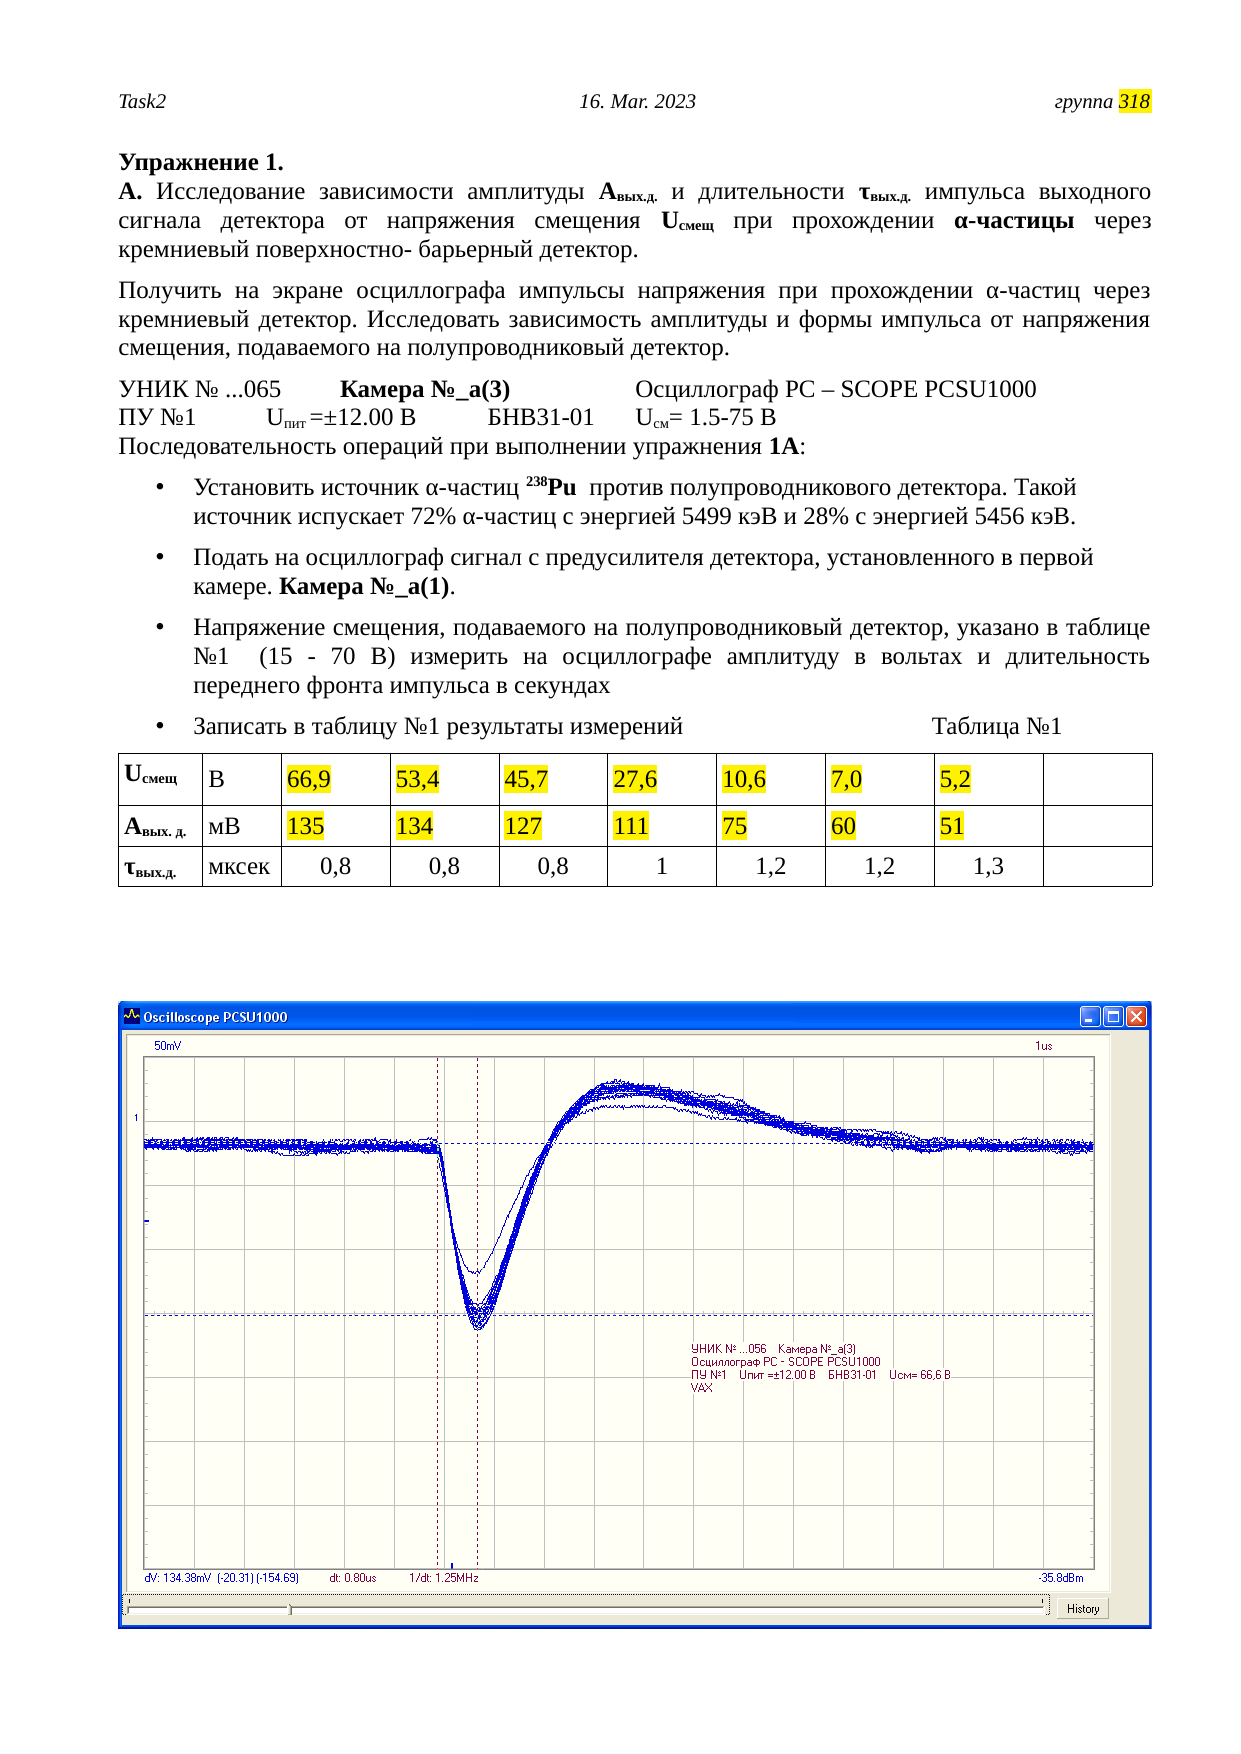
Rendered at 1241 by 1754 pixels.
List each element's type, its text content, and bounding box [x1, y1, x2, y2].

table_cell 0,8 [282, 847, 390, 886]
table_cell 135 [282, 806, 390, 846]
table_cell 0,8 [391, 847, 499, 886]
table_header 5,2 [935, 754, 1043, 805]
table_cell 51 [935, 806, 1043, 846]
list Записать в таблицу №1 результаты измерений Таблица №1 [156, 711, 1152, 740]
table_header 10,6 [717, 754, 825, 805]
list Установить источник α-частиц 238Pu против полупроводникового детектора. Такой источник испускает 72% α-частиц с энергией 5499 кэВ и 28% с энергией 5456 кэВ. [156, 472, 1152, 530]
table_cell 0,8 [500, 847, 607, 886]
table_header 45,7 [500, 754, 607, 805]
table_cell 1,2 [717, 847, 825, 886]
table_cell [1044, 847, 1152, 886]
text А. Исследование зависимости амплитуды Aвых.д. и длительности τвых.д. импульса выходного сигнала детектора от напряжения смещения Uсмещ при прохождении α-частицы через кремниевый поверхностно- барьерный детектор. [118, 176, 1152, 262]
table_cell 1 [608, 847, 716, 886]
table_cell τвых.д. [119, 847, 202, 886]
table_cell 134 [391, 806, 499, 846]
table_header [1044, 754, 1152, 805]
table_header 66,9 [282, 754, 390, 805]
table_header 27,6 [608, 754, 716, 805]
text Упражнение 1. [118, 147, 1152, 176]
table_cell 1,2 [826, 847, 934, 886]
table_cell мксек [203, 847, 281, 886]
text Последовательность операций при выполнении упражнения 1А: [118, 431, 1152, 460]
table_header В [203, 754, 281, 805]
table_header 53,4 [391, 754, 499, 805]
table_cell мВ [203, 806, 281, 846]
table_cell 127 [500, 806, 607, 846]
list Напряжение смещения, подаваемого на полупроводниковый детектор, указано в таблице №1 (15 - 70 В) измерить на осциллографе амплитуду в вольтах и длительность переднего фронта импульса в секундах [156, 612, 1152, 699]
table_header Uсмещ [119, 754, 202, 805]
text УНИК № ...065 Камера №_a(3) Осциллограф PC – SCOPE PCSU1000 [118, 374, 1152, 402]
picture [118, 1001, 1152, 1629]
text Получить на экране осциллографа импульсы напряжения при прохождении α-частиц через кремниевый детектор. Исследовать зависимость амплитуды и формы импульса от напряжения смещения, подаваемого на полупроводниковый детектор. [118, 275, 1152, 361]
table_cell 1,3 [935, 847, 1043, 886]
text ПУ №1 Uпит =±12.00 В БНВ31-01 Uсм= 1.5-75 В [118, 402, 1152, 431]
table_cell 111 [608, 806, 716, 846]
list Подать на осциллограф сигнал с предусилителя детектора, установленного в первой камере. Камера №_а(1). [156, 542, 1152, 600]
table_cell 60 [826, 806, 934, 846]
table_cell 75 [717, 806, 825, 846]
table_cell Aвых. д. [119, 806, 202, 846]
table_header 7,0 [826, 754, 934, 805]
table_cell [1044, 806, 1152, 846]
